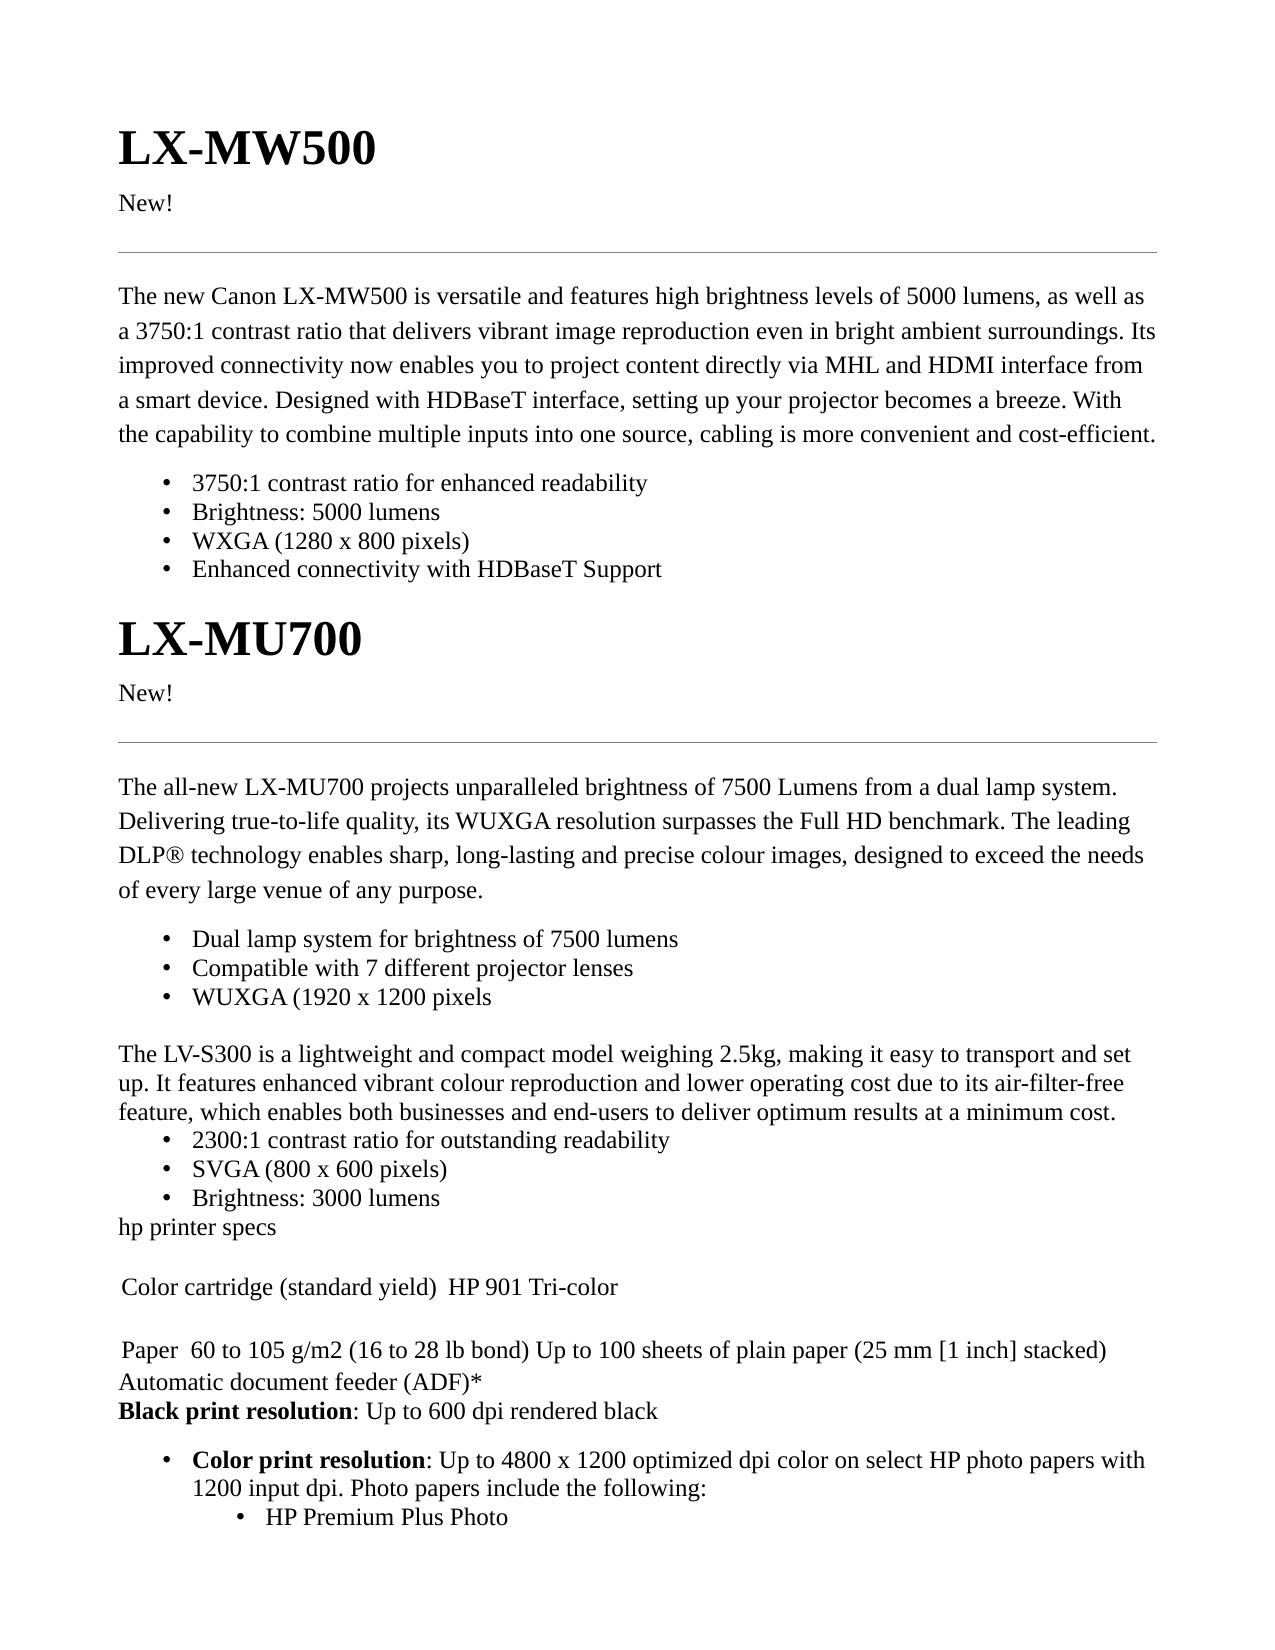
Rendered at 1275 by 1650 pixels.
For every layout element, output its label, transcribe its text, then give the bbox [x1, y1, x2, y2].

list Brightness: 5000 lumens [162, 497, 1157, 526]
text Automatic document feeder (ADF)* [118, 1367, 1157, 1396]
table_header 60 to 105 g/m2 (16 to 28 lb bond) [188, 1333, 532, 1367]
list WXGA (1280 x 800 pixels) [162, 526, 1157, 554]
list 2300:1 contrast ratio for outstanding readability [162, 1125, 1157, 1154]
table_header Paper [118, 1333, 187, 1367]
list Brightness: 3000 lumens [162, 1183, 1157, 1212]
list Dual lamp system for brightness of 7500 lumens [162, 924, 1157, 953]
text hp printer specs [118, 1212, 1157, 1240]
list Color print resolution: Up to 4800 x 1200 optimized dpi color on select HP photo papers with 1200 input dpi. Photo papers include the following: [162, 1445, 1157, 1502]
text The LV-S300 is a lightweight and compact model weighing 2.5kg, making it easy to transport and set up. It features enhanced vibrant colour reproduction and lower operating cost due to its air-filter-free feature, which enables both businesses and end-users to deliver optimum results at a minimum cost. [118, 1039, 1157, 1125]
subtitle LX-MW500 [118, 118, 1157, 176]
list WUXGA (1920 x 1200 pixels [162, 982, 1157, 1010]
list HP Premium Plus Photo [236, 1502, 1157, 1531]
text New! [118, 188, 1157, 217]
list Enhanced connectivity with HDBaseT Support [162, 554, 1157, 583]
list SVGA (800 x 600 pixels) [162, 1154, 1157, 1183]
text New! [118, 678, 1157, 707]
table_header Color cartridge (standard yield) [118, 1269, 445, 1304]
list 3750:1 contrast ratio for enhanced readability [162, 468, 1157, 497]
text The all-new LX-MU700 projects unparalleled brightness of 7500 Lumens from a dual lamp system. Delivering true-to-life quality, its WUXGA resolution surpasses the Full HD benchmark. The leading DLP® technology enables sharp, long-lasting and precise colour images, designed to exceed the needs of every large venue of any purpose. [118, 772, 1157, 904]
list Compatible with 7 different projector lenses [162, 953, 1157, 982]
table_header Up to 100 sheets of plain paper (25 mm [1 inch] stacked) [533, 1333, 1116, 1367]
text Black print resolution: Up to 600 dpi rendered black [118, 1396, 1157, 1424]
table_header HP 901 Tri-color [445, 1269, 632, 1304]
subtitle LX-MU700 [118, 608, 1157, 666]
text The new Canon LX-MW500 is versatile and features high brightness levels of 5000 lumens, as well as a 3750:1 contrast ratio that delivers vibrant image reproduction even in bright ambient surroundings. Its improved connectivity now enables you to project content directly via MHL and HDMI interface from a smart device. Designed with HDBaseT interface, setting up your projector becomes a breeze. With the capability to combine multiple inputs into one source, cabling is more convenient and cost-efficient. [118, 281, 1157, 448]
